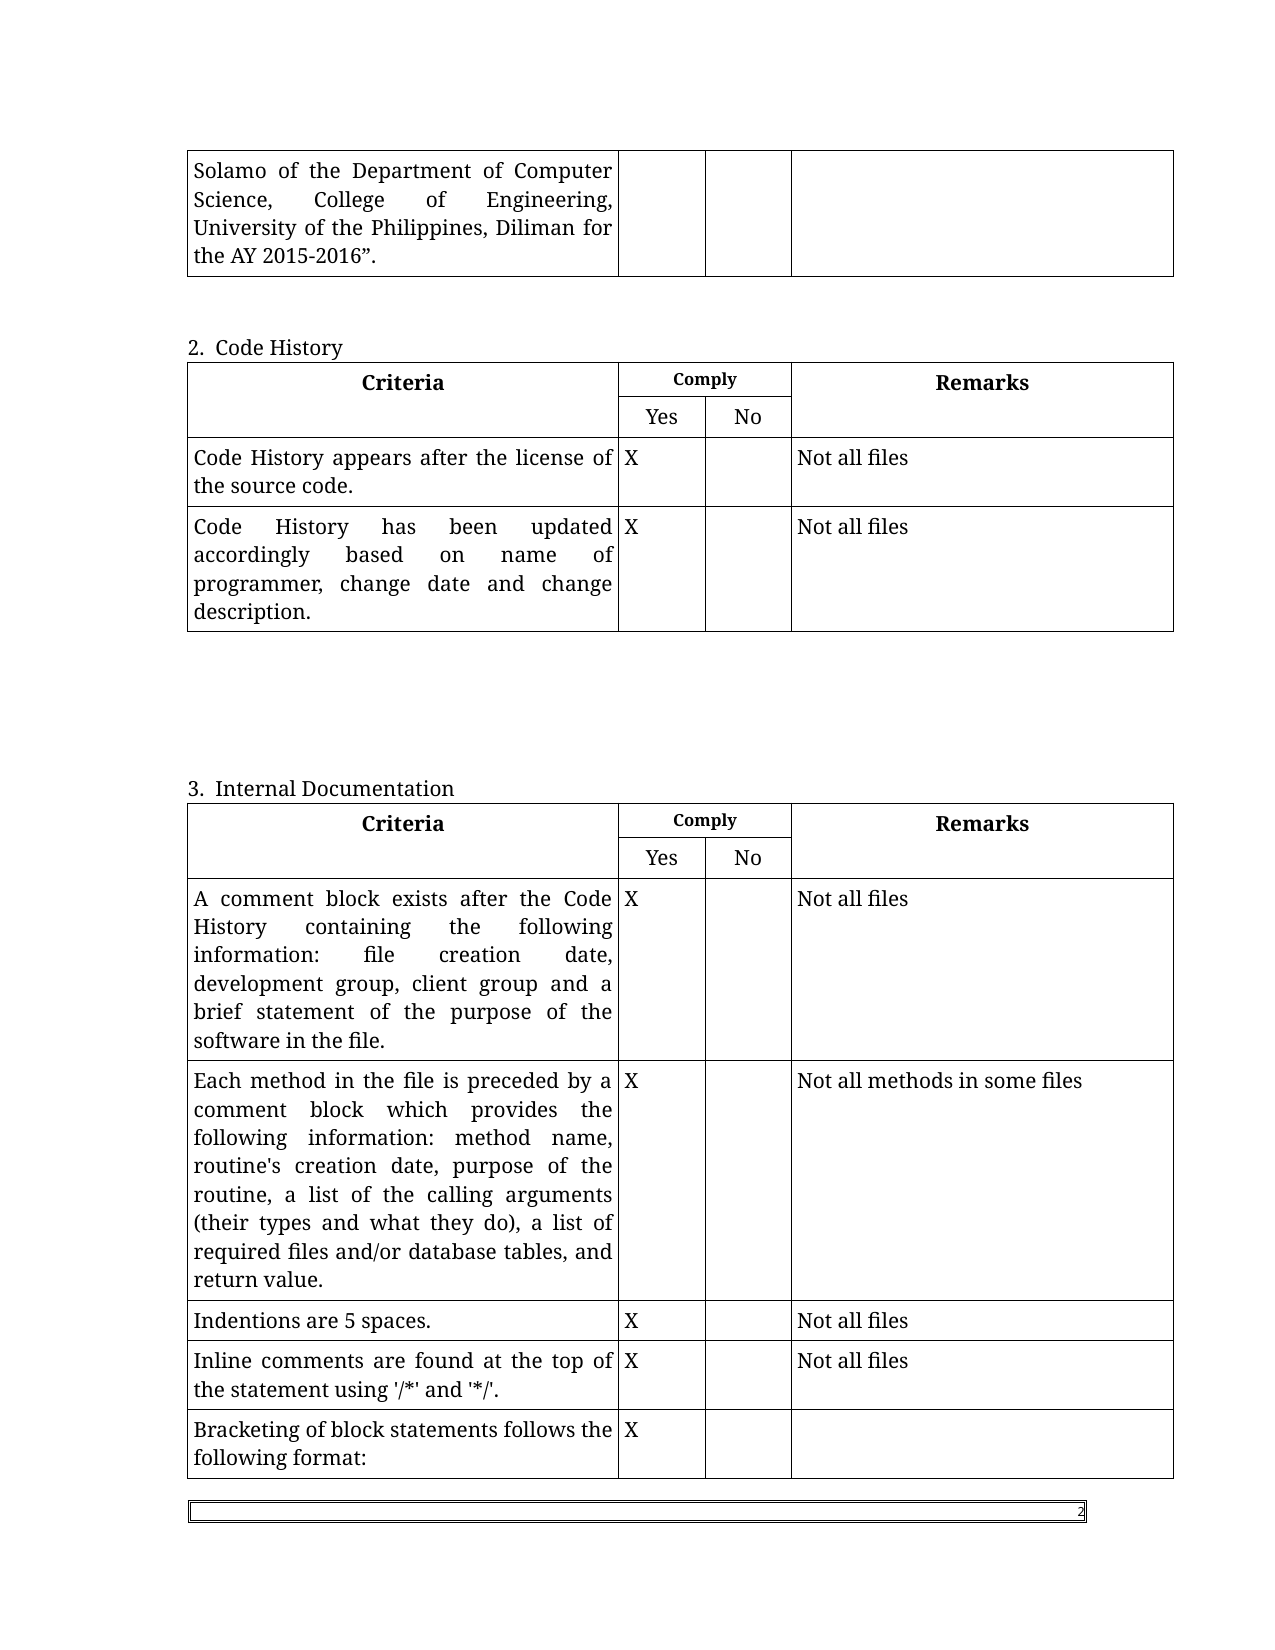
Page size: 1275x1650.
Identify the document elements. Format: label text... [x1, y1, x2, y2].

table_cell [792, 1410, 1173, 1478]
table_cell Each method in the file is preceded by a comment block which provides the following information: method name, routine's creation date, purpose of the routine, a list of the calling arguments (their types and what they do), a list of required files and/or database tables, and return value. [188, 1061, 618, 1299]
table_cell Indentions are 5 spaces. [188, 1301, 618, 1340]
table_cell [706, 151, 791, 276]
table_cell X [619, 1410, 705, 1478]
table_cell Not all files [792, 1341, 1173, 1409]
table_header Remarks [792, 363, 1173, 437]
table_cell X [619, 1301, 705, 1340]
table_cell [706, 1341, 791, 1409]
table_cell [706, 507, 791, 631]
table_header Remarks [792, 804, 1173, 877]
table_cell No [706, 838, 791, 877]
table_cell Yes [619, 397, 705, 437]
table_cell No [706, 397, 791, 437]
table_cell Solamo of the Department of Computer Science, College of Engineering, University of the Philippines, Diliman for the AY 2015-2016”. [188, 151, 618, 276]
table_cell [706, 438, 791, 506]
table_cell Not all methods in some files [792, 1061, 1173, 1299]
table_cell X [619, 438, 705, 506]
table_cell Not all files [792, 1301, 1173, 1340]
table_cell X [619, 1061, 705, 1299]
table_cell Not all files [792, 879, 1173, 1060]
table_cell Bracketing of block statements follows the following format: [188, 1410, 618, 1478]
table_cell A comment block exists after the Code History containing the following information: file creation date, development group, client group and a brief statement of the purpose of the software in the file. [188, 879, 618, 1060]
table_header Criteria [188, 363, 618, 437]
text 2. Code History [187, 333, 1087, 362]
table_cell X [619, 879, 705, 1060]
table_cell [706, 879, 791, 1060]
table_cell Inline comments are found at the top of the statement using '/*' and '*/'. [188, 1341, 618, 1409]
table_header Criteria [188, 804, 618, 877]
table_cell [792, 151, 1173, 276]
table_cell X [619, 1341, 705, 1409]
table_cell [619, 151, 705, 276]
table_header Comply [619, 363, 791, 396]
table_cell Yes [619, 838, 705, 877]
text 3. Internal Documentation [187, 774, 1087, 802]
table_cell Not all files [792, 438, 1173, 506]
table_header Comply [619, 804, 791, 837]
table_cell Not all files [792, 507, 1173, 631]
table_cell [706, 1410, 791, 1478]
table_cell X [619, 507, 705, 631]
table_cell Code History appears after the license of the source code. [188, 438, 618, 506]
table_cell Code History has been updated accordingly based on name of programmer, change date and change description. [188, 507, 618, 631]
table_cell [706, 1301, 791, 1340]
table_cell [706, 1061, 791, 1299]
